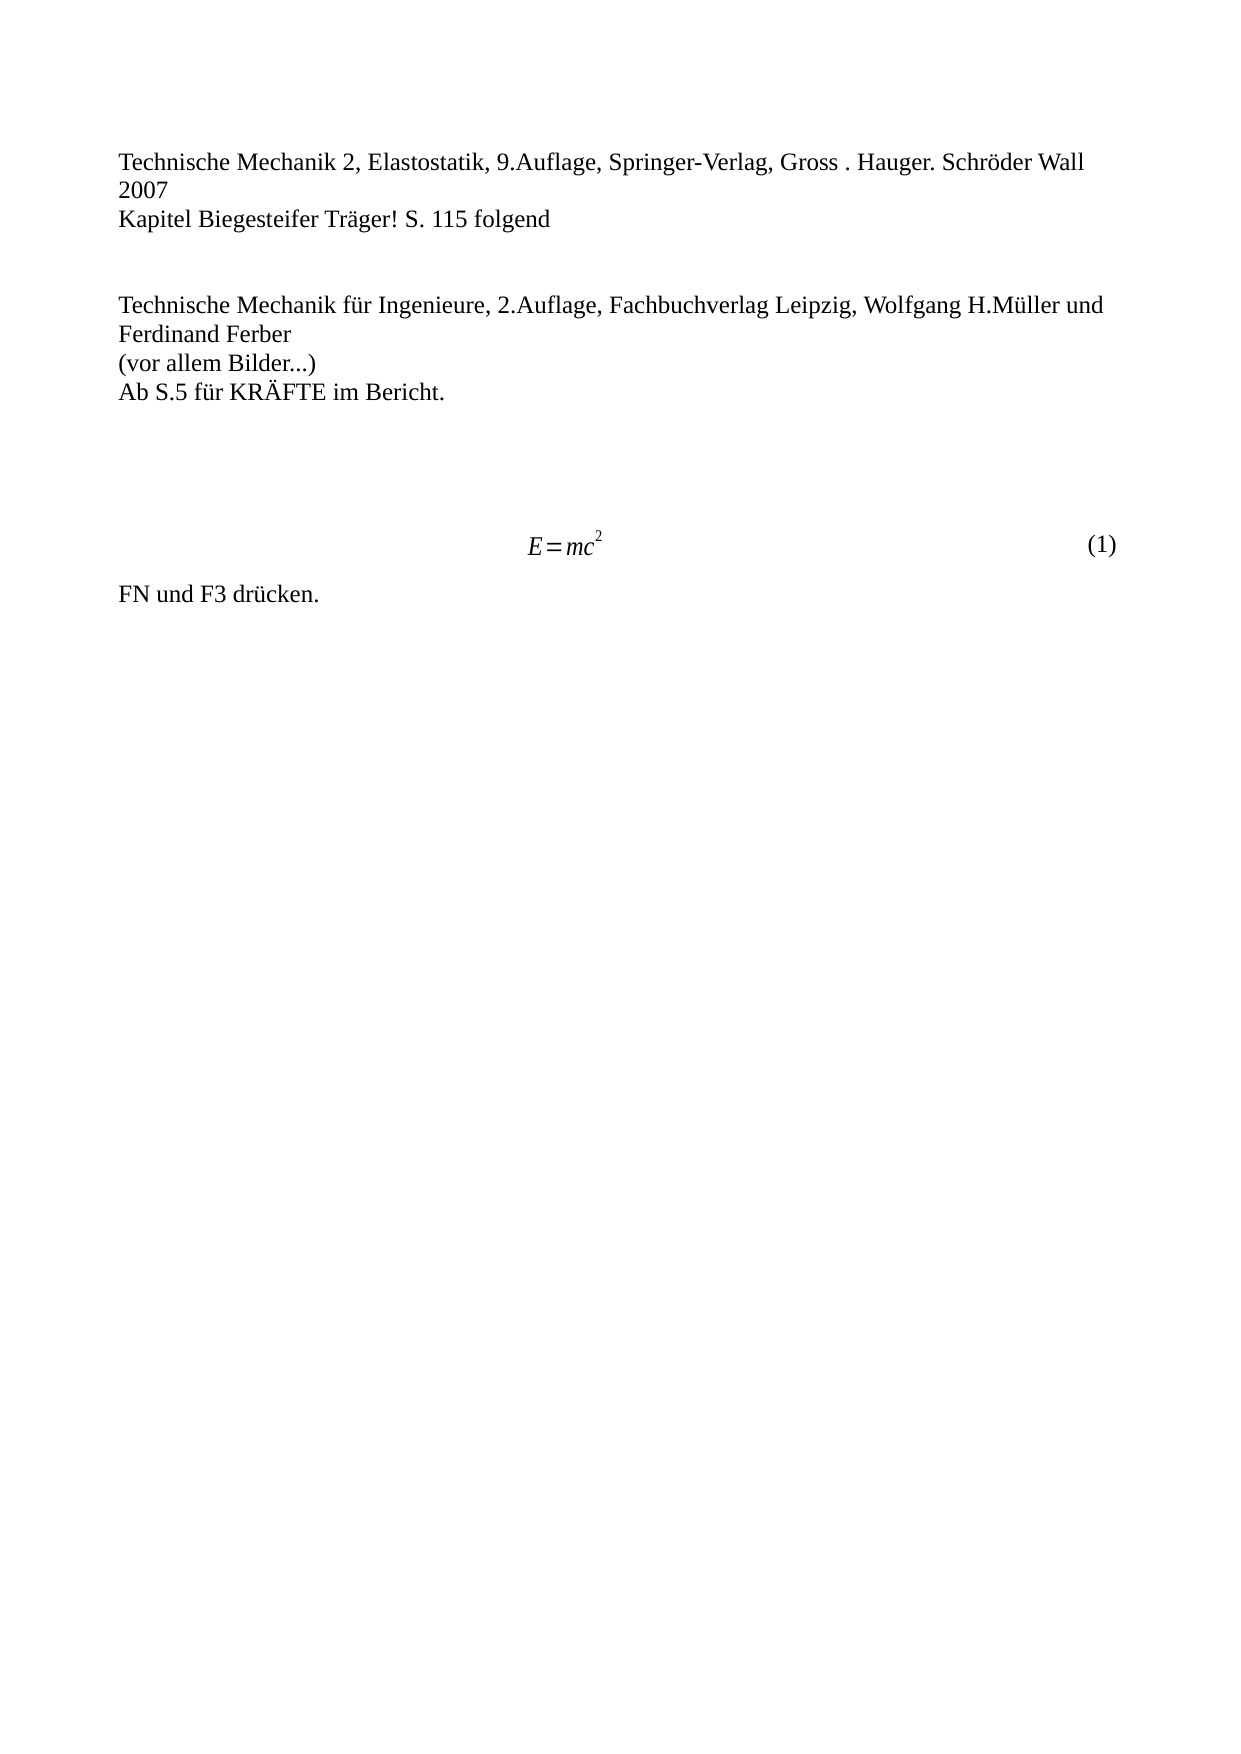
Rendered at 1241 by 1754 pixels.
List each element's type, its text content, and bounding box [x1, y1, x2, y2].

text (vor allem Bilder...) [118, 348, 1122, 377]
text FN und F3 drücken. [118, 579, 1122, 607]
table_header (1) [1010, 521, 1122, 579]
text Technische Mechanik für Ingenieure, 2.Auflage, Fachbuchverlag Leipzig, Wolfgang H.Müller und Ferdinand Ferber [118, 291, 1122, 348]
text Ab S.5 für KRÄFTE im Bericht. [118, 377, 1122, 406]
table_header [118, 521, 1010, 579]
text Kapitel Biegesteifer Träger! S. 115 folgend [118, 204, 1122, 233]
text Technische Mechanik 2, Elastostatik, 9.Auflage, Springer-Verlag, Gross . Hauger. Schröder Wall 2007 [118, 147, 1122, 204]
